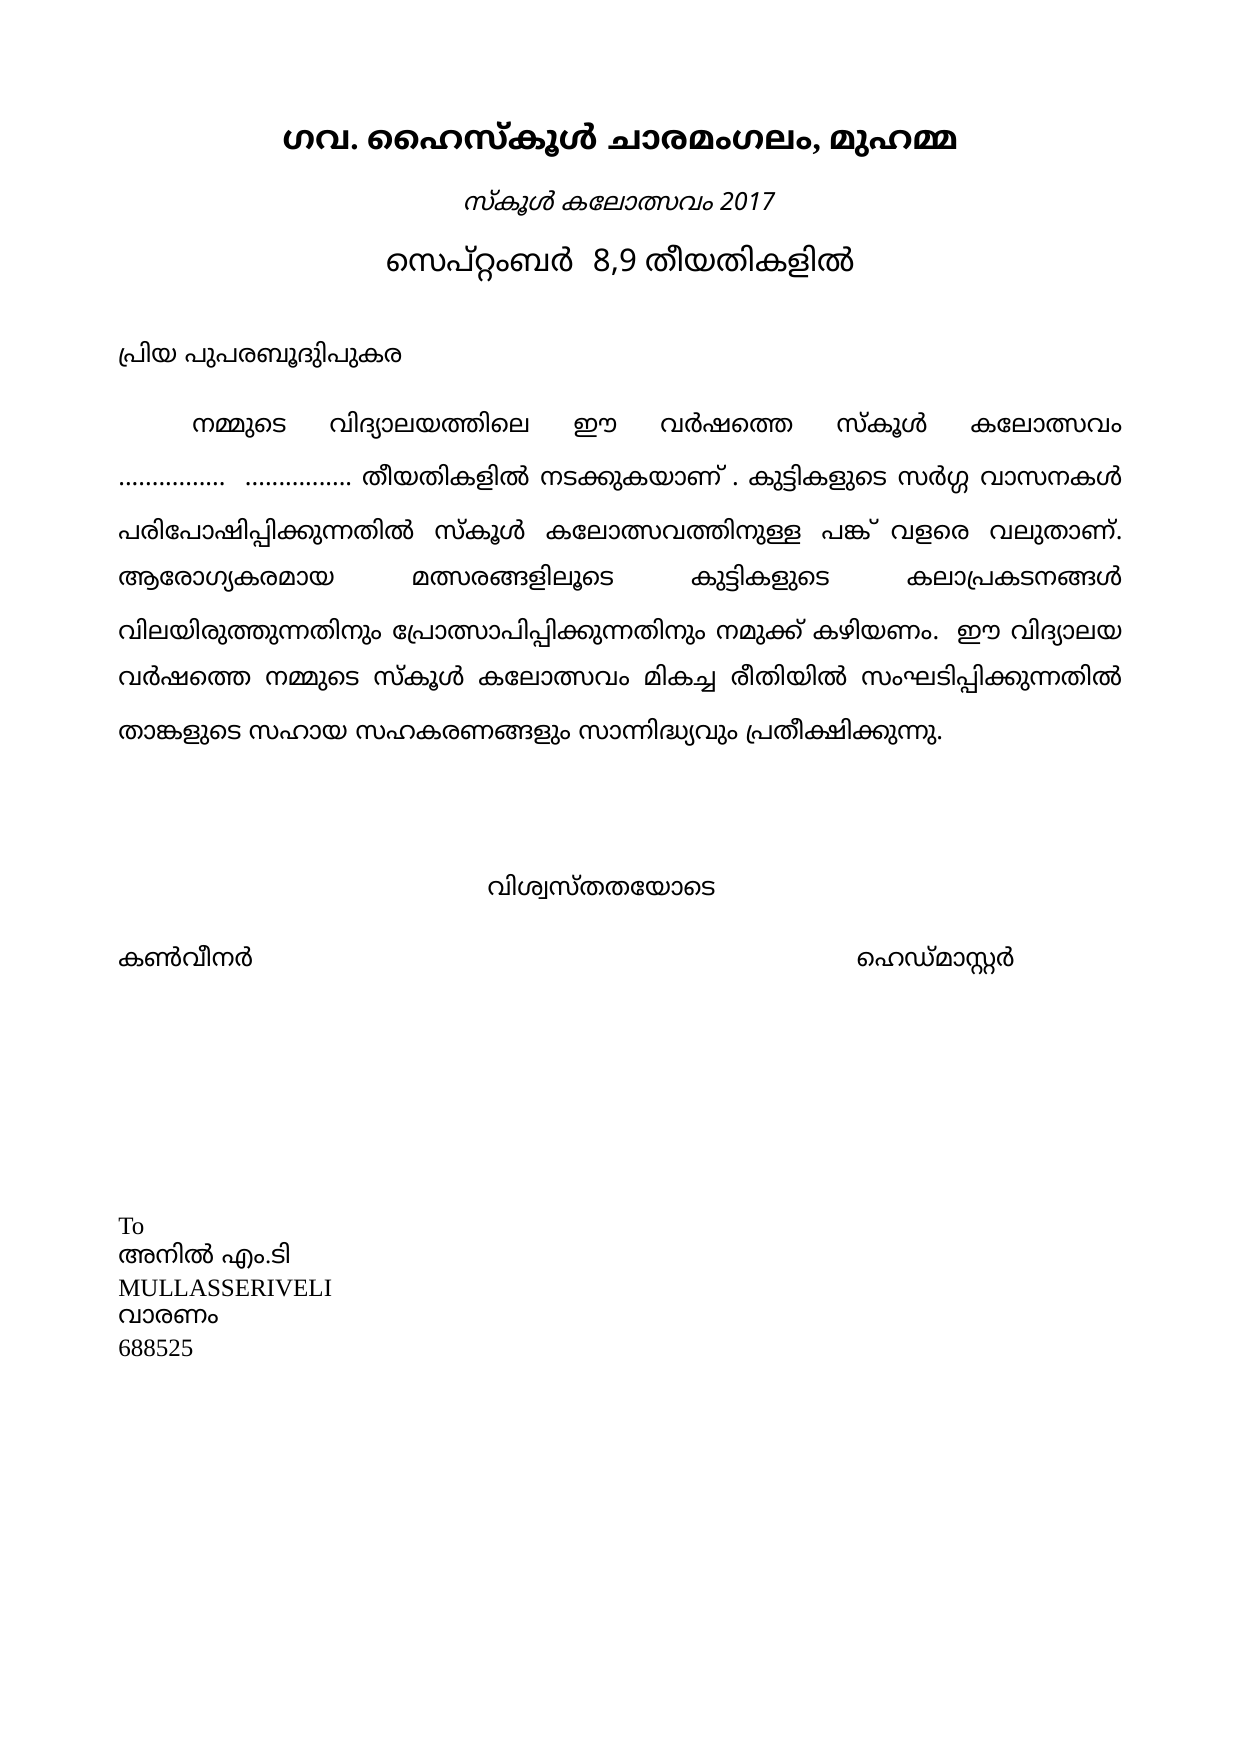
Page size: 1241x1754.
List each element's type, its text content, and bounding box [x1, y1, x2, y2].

text 688525 [118, 1333, 1122, 1361]
text ‌‌ [118, 801, 1122, 835]
text പ്രിയ പുപരബൂദുിപുകര [118, 341, 1122, 372]
text നമ്മുടെ വിദ്യാലയത്തിലെ ഈ വര്‍ഷത്തെ സ്കൂള്‍ കലോത്സവം ................ ................ തീയതികളില്‍ നടക്കുകയാണ് . കുട്ടികളുടെ സര്‍ഗ്ഗ വാസനകള്‍ പരിപോഷിപ്പിക്കുന്നതില്‍ സ്കൂള്‍ കലോത്സവത്തിനുള്ള പങ്ക് വളരെ വലുതാണ്. ആരോഗ്യകരമായ മത്സരങ്ങളിലൂടെ കുട്ടികളുടെ കലാപ്രകടനങ്ങള്‍ വിലയിരുത്തുന്നതിനും പ്രോത്സാപിപ്പിക്കുന്നതിനും നമുക്ക് കഴിയണം. ഈ വിദ്യാലയ വര്‍ഷത്തെ നമ്മുടെ സ്കൂള്‍ കലോത്സവം മികച്ച രീതിയില്‍ സംഘടിപ്പിക്കുന്നതില്‍ താങ്കളുടെ സഹായ സഹകരണങ്ങളും സാന്നിദ്ധ്യവും പ്രതീക്ഷിക്കുന്നു. [118, 406, 1122, 749]
text സ്കൂള്‍ കലോത്സവം 2017 [118, 184, 1122, 220]
text വിശ്വസ്തതയോടെ [118, 869, 1122, 905]
text സെപ്റ്റംബര്‍ 8,9 തീയതികളില്‍ [118, 238, 1122, 284]
text കണ്‍വീനര്‍ ഹെഡ്‌മാസ്റ്റര്‍ [118, 939, 1122, 976]
text MULLASSERIVELI [118, 1273, 1122, 1302]
text അനിൽ എം.ടി [118, 1240, 1122, 1273]
text ഗവ. ഹൈസ്കൂള്‍ ചാരമംഗലം, മുഹമ്മ [118, 118, 1122, 162]
text വാരണം [118, 1302, 1122, 1333]
text To [118, 1211, 1122, 1240]
